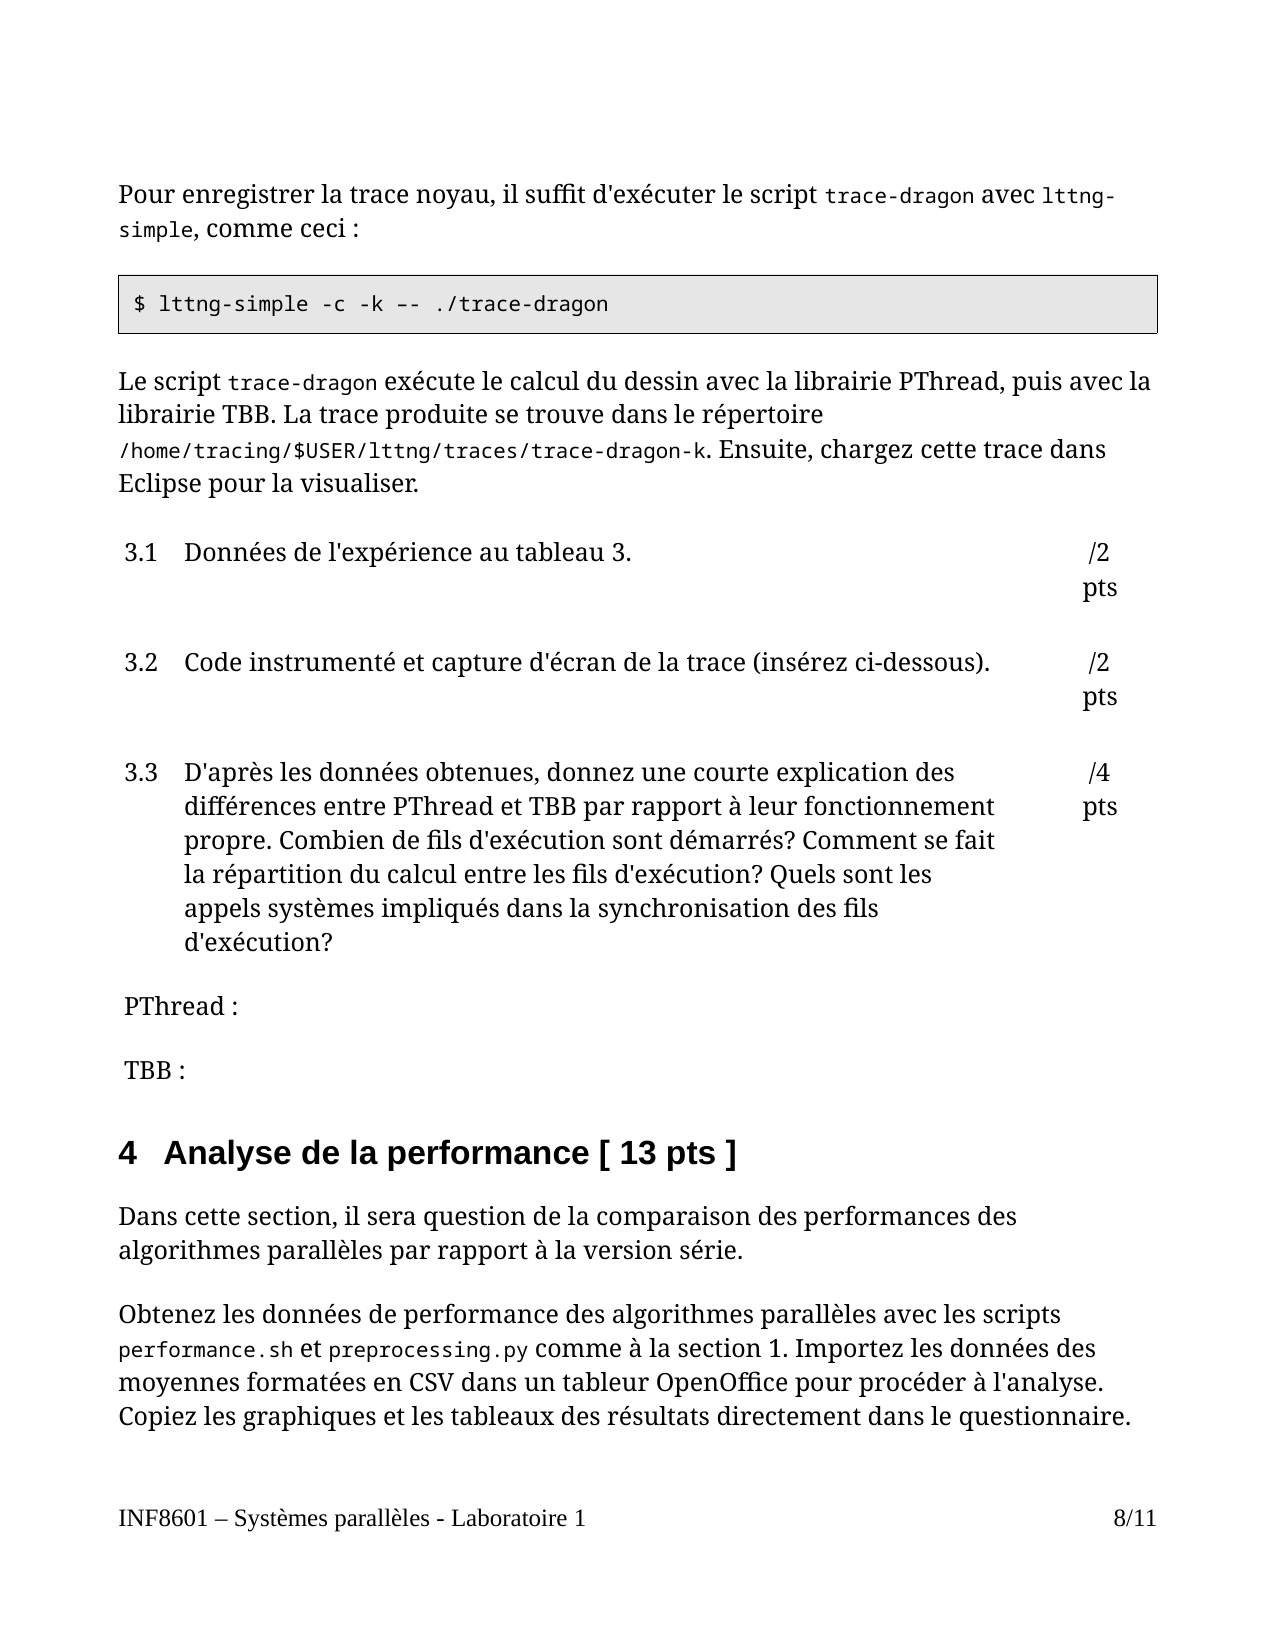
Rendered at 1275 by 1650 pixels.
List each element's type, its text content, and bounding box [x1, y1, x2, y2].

table_cell [1008, 734, 1077, 1107]
table_header [1008, 514, 1077, 624]
table_header /2 pts [1077, 514, 1157, 624]
table_cell D'après les données obtenues, donnez une courte explication des différences entre PThread et TBB par rapport à leur fonctionnement propre. Combien de fils d'exécution sont démarrés? Comment se fait la répartition du calcul entre les fils d'exécution? Quels sont les appels systèmes impliqués dans la synchronisation des fils d'exécution? PThread : TBB : [118, 734, 1007, 1107]
text Dans cette section, il sera question de la comparaison des performances des algorithmes parallèles par rapport à la version série. [118, 1199, 1157, 1267]
table_cell [1008, 624, 1077, 733]
table_header Données de l'expérience au tableau 3. [118, 514, 1007, 624]
table_cell /4 pts [1077, 734, 1157, 1107]
text Le script trace-dragon exécute le calcul du dessin avec la librairie PThread, puis avec la librairie TBB. La trace produite se trouve dans le répertoire /home/tracing/$USER/lttng/traces/trace-dragon-k. Ensuite, chargez cette trace dans Eclipse pour la visualiser. [118, 363, 1157, 499]
text Pour enregistrer la trace noyau, il suffit d'exécuter le script trace-dragon avec lttng-simple, comme ceci : [118, 176, 1157, 244]
text $ lttng-simple -c -k –- ./trace-dragon [119, 276, 1157, 333]
table_cell Code instrumenté et capture d'écran de la trace (insérez ci-dessous). [118, 624, 1007, 733]
text Obtenez les données de performance des algorithmes parallèles avec les scripts performance.sh et preprocessing.py comme à la section 1. Importez les données des moyennes formatées en CSV dans un tableur OpenOffice pour procéder à l'analyse. Copiez les graphiques et les tableaux des résultats directement dans le questionnaire. [118, 1297, 1157, 1433]
subtitle Analyse de la performance [ 13 pts ] [118, 1132, 1157, 1171]
table_cell /2 pts [1077, 624, 1157, 733]
